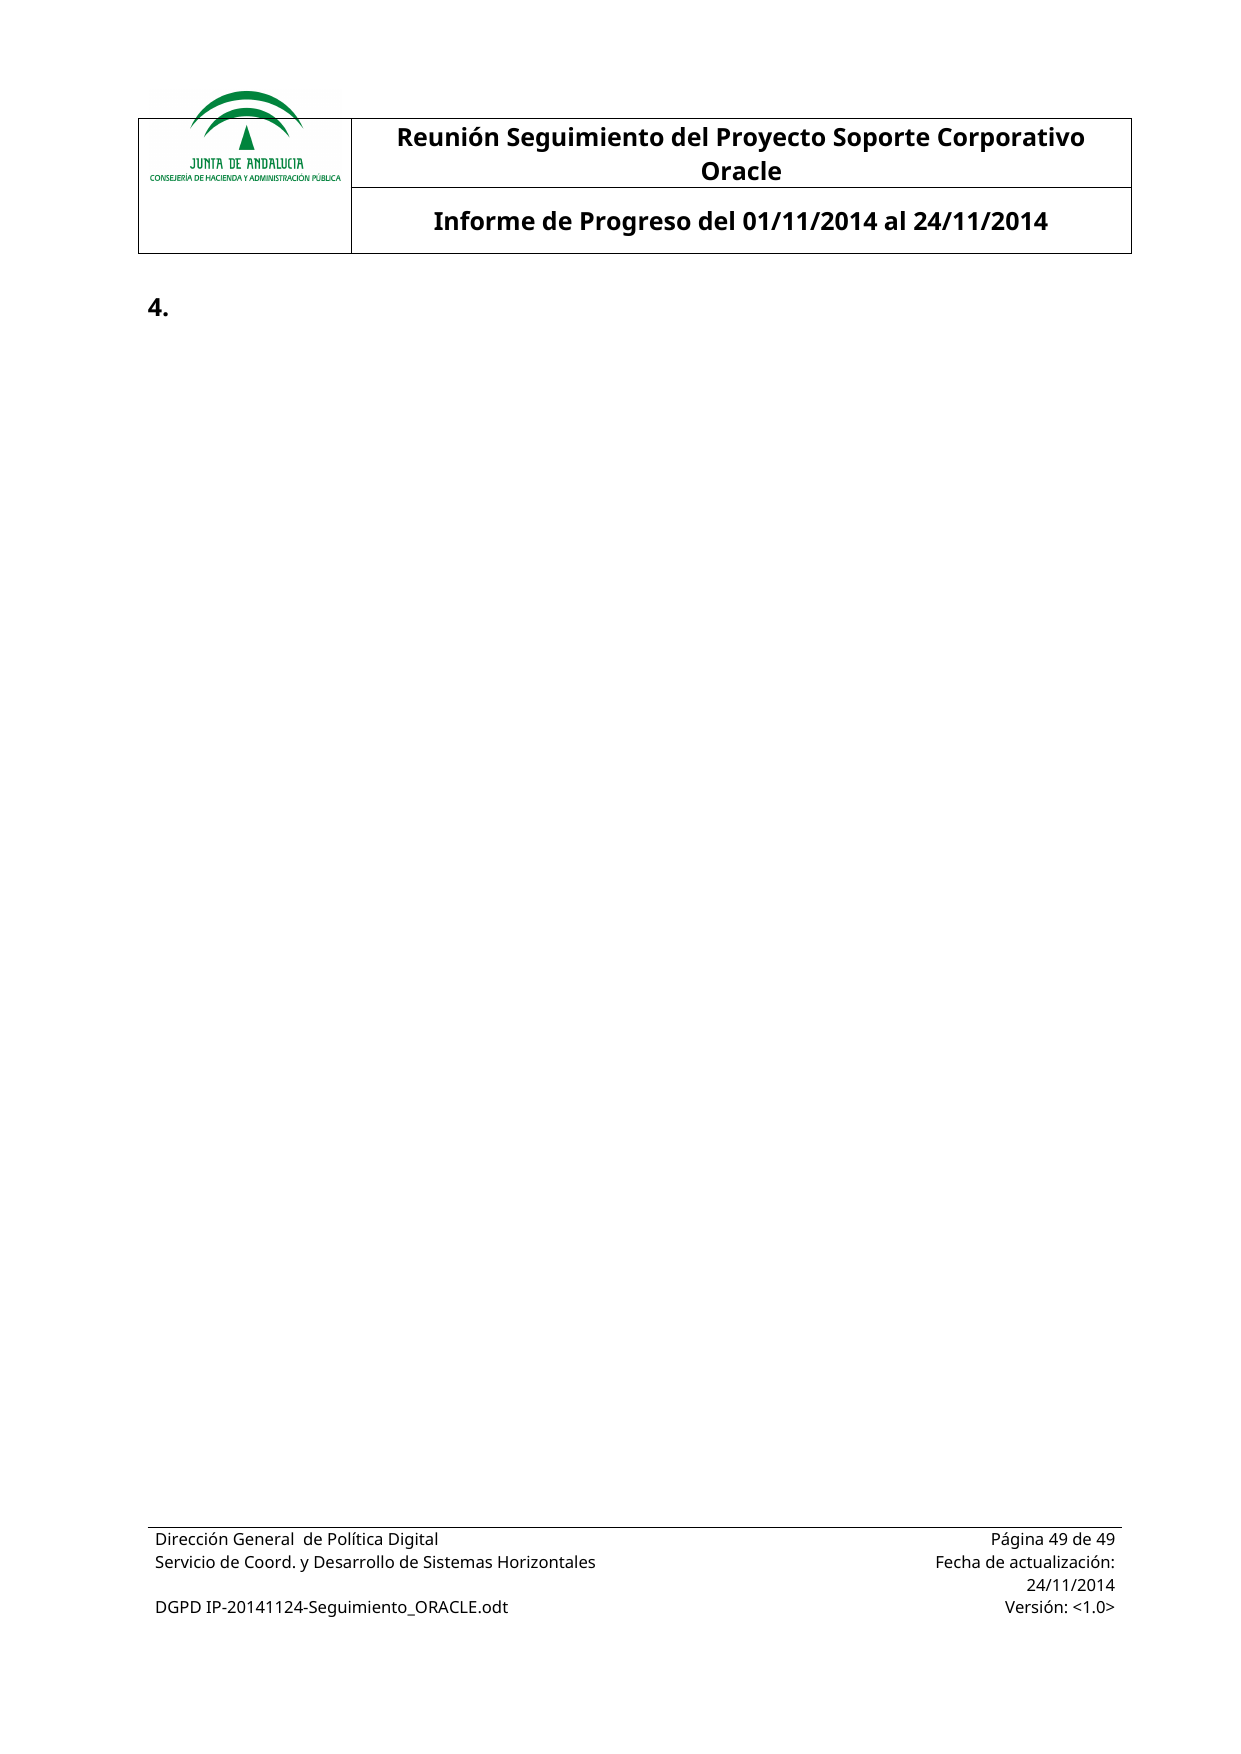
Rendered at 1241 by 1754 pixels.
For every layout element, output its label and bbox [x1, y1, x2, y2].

picture [149, 119, 342, 182]
picture [149, 89, 342, 118]
